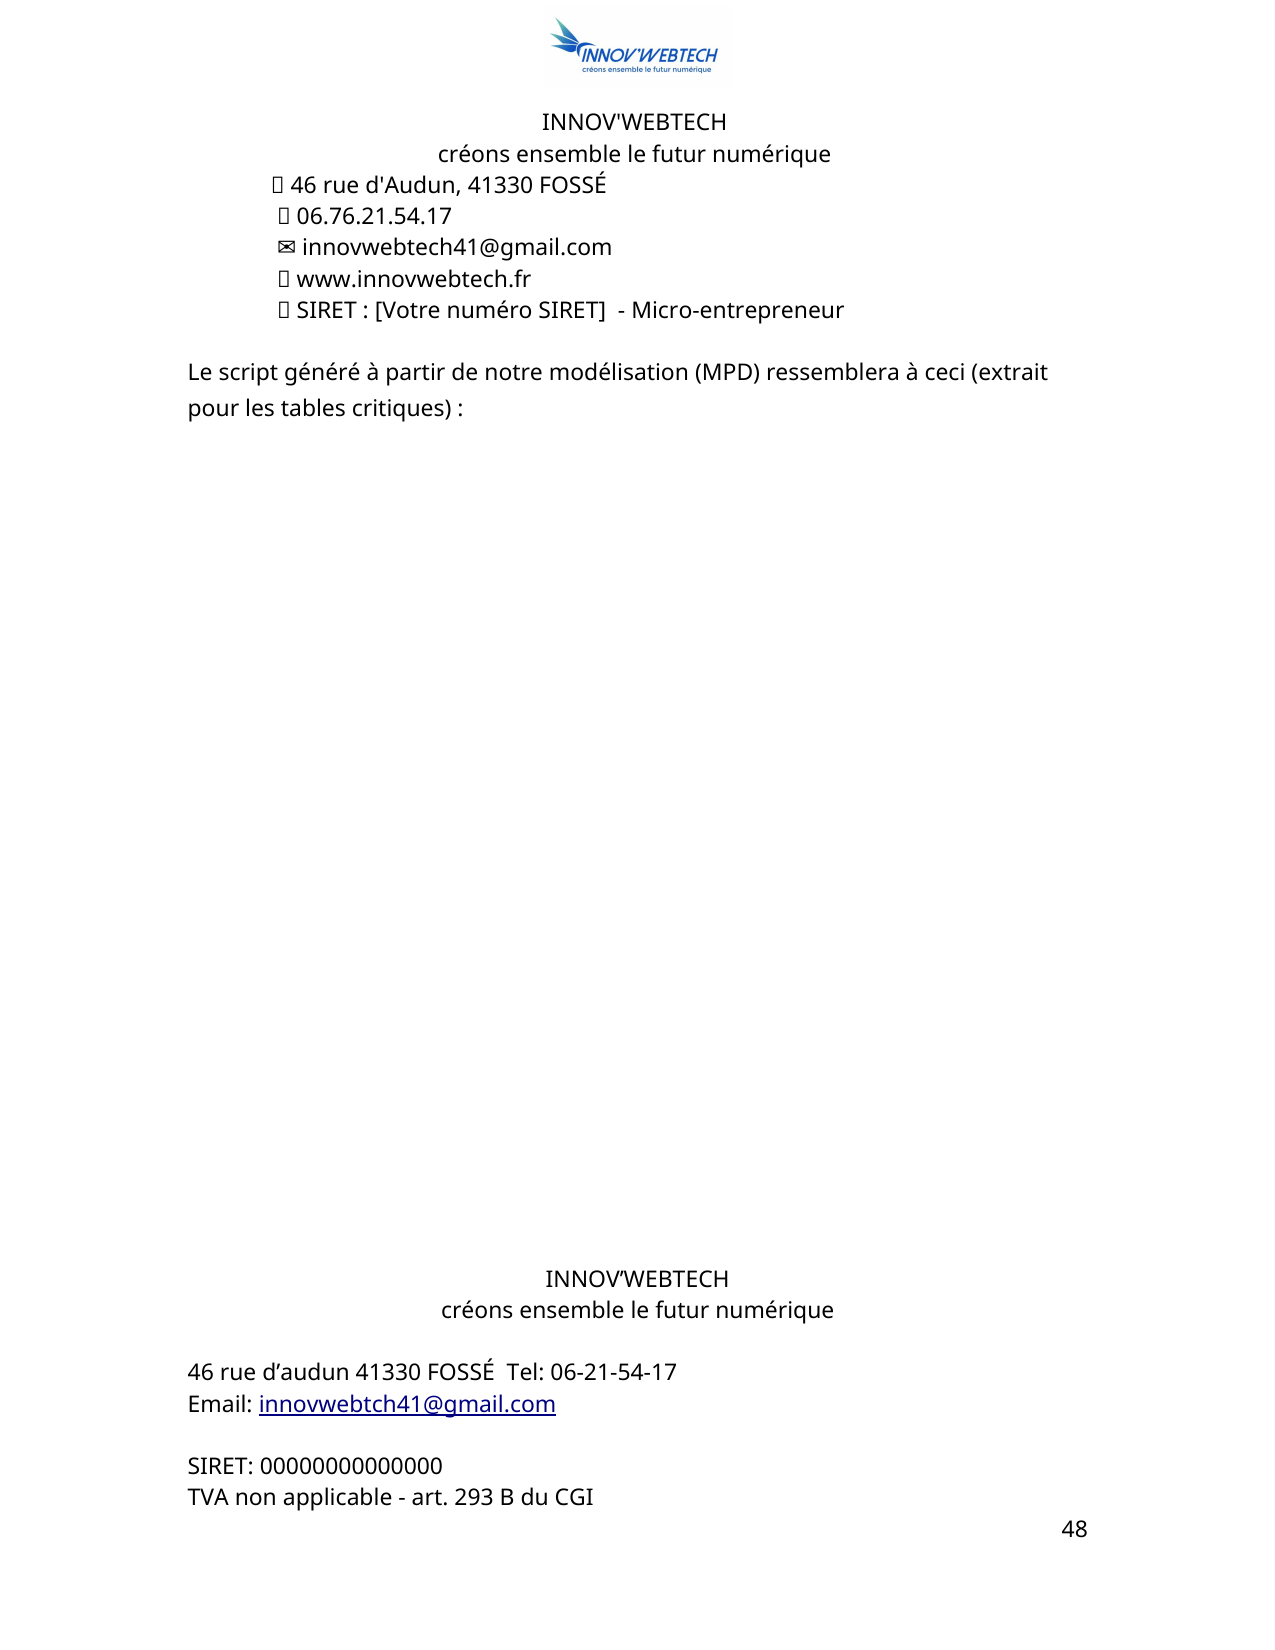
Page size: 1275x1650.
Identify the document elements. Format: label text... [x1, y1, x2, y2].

text Le script généré à partir de notre modélisation (MPD) ressemblera à ceci (extrait pour les tables critiques) : [187, 356, 1087, 423]
